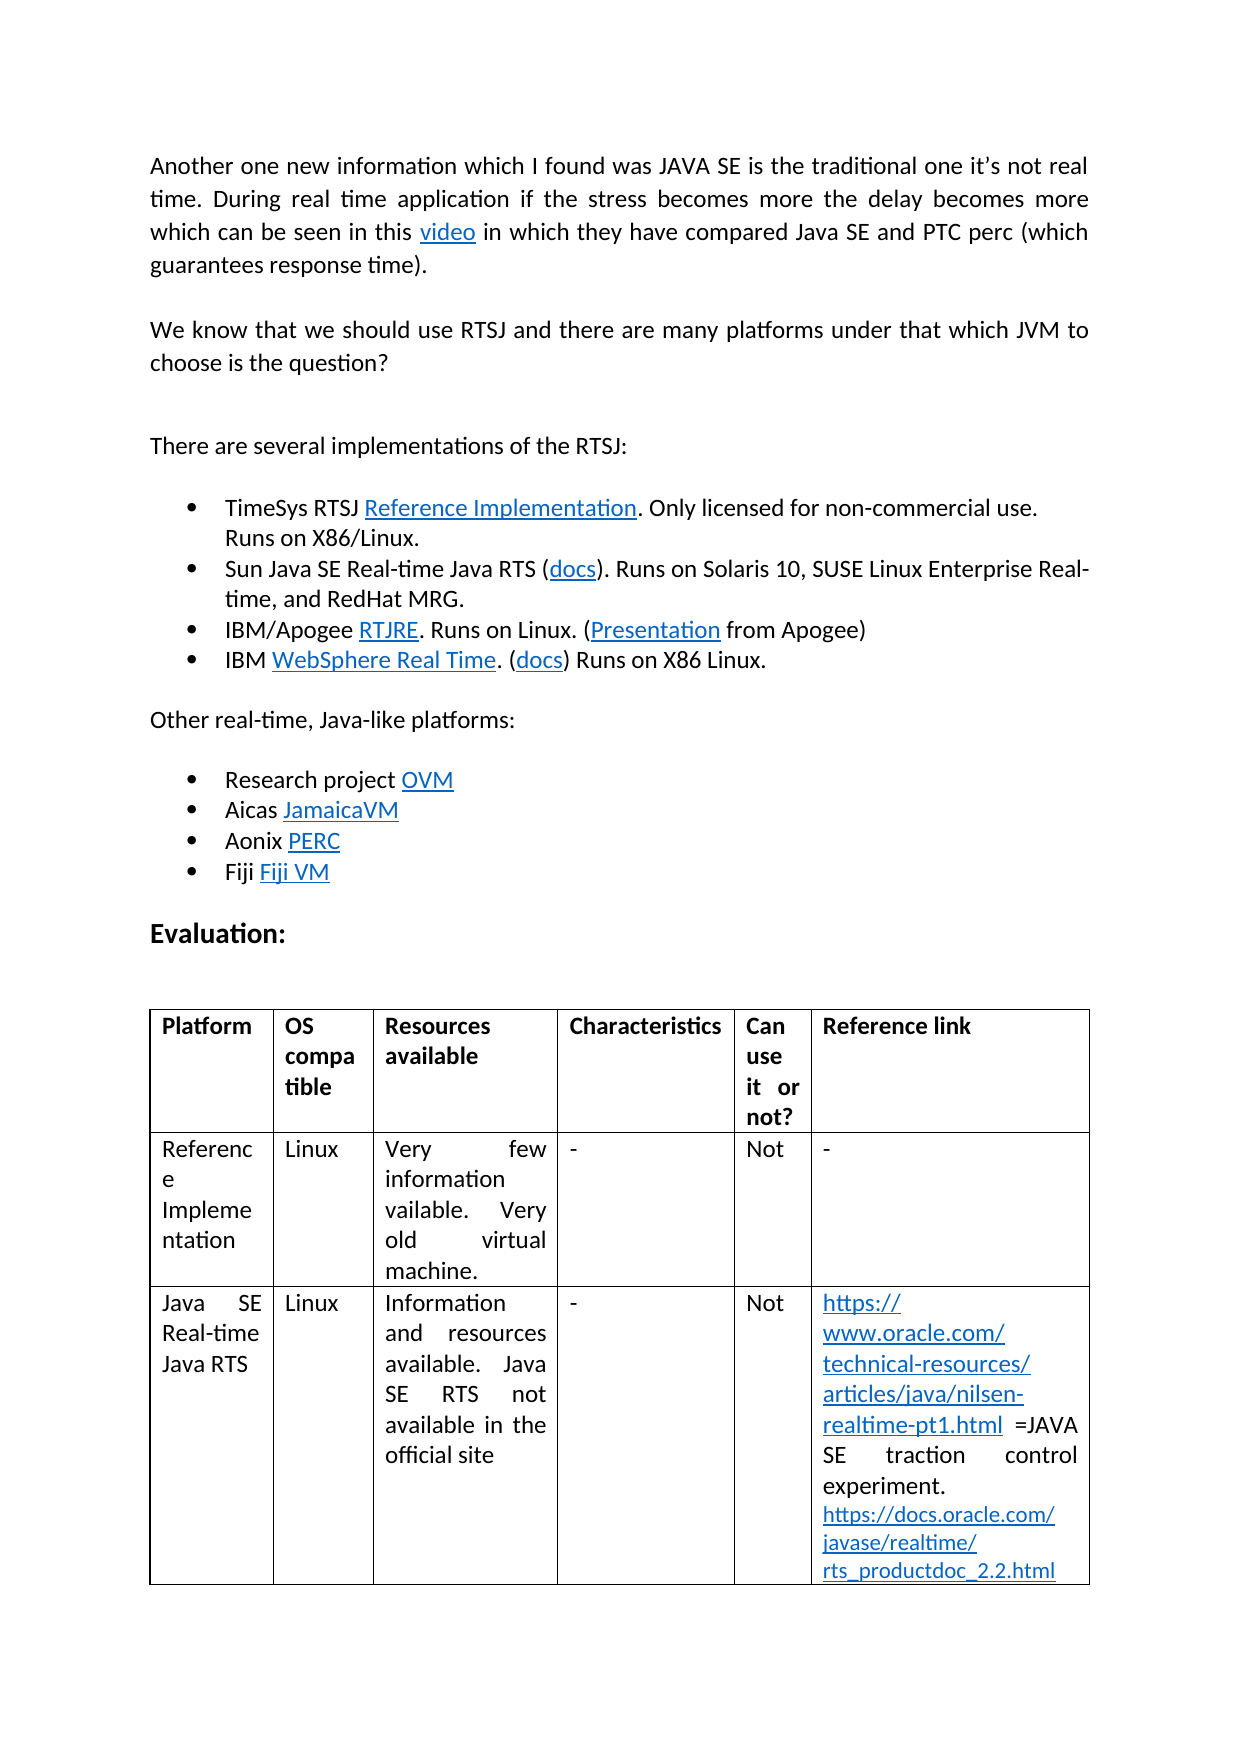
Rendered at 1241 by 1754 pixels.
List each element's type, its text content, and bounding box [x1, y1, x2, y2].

table_cell - [558, 1133, 734, 1286]
table_header Can use it or not? [735, 1010, 811, 1132]
table_cell Information and resources available. Java SE RTS not available in the official site [374, 1287, 557, 1584]
list Evaluation: [150, 915, 1090, 951]
list IBM WebSphere Real Time. (docs) Runs on X86 Linux. [187, 645, 1090, 675]
text Other real-time, Java-like platforms: [150, 704, 1090, 735]
table_cell Linux [274, 1287, 373, 1584]
table_cell Java SE Real-time Java RTS [151, 1287, 273, 1584]
table_cell - [558, 1287, 734, 1584]
table_cell Very few information vailable. Very old virtual machine. [374, 1133, 557, 1286]
table_header Reference link [812, 1010, 1089, 1132]
table_cell Not [735, 1287, 811, 1584]
list TimeSys RTSJ Reference Implementation. Only licensed for non-commercial use. Runs on X86/Linux. [187, 492, 1090, 553]
table_cell - [812, 1133, 1089, 1286]
list IBM/Apogee RTJRE. Runs on Linux. (Presentation from Apogee) [187, 614, 1090, 645]
table_header OS compatible [274, 1010, 373, 1132]
list Aicas JamaicaVM [187, 794, 1090, 825]
table_header Characteristics [558, 1010, 734, 1132]
list We know that we should use RTSJ and there are many platforms under that which JVM to choose is the question? [150, 314, 1090, 378]
table_cell https://www.oracle.com/technical-resources/articles/java/nilsen-realtime-pt1.html =JAVA SE traction control experiment. https://docs.oracle.com/javase/realtime/rts_productdoc_2.2.html [812, 1287, 1089, 1584]
table_cell Not [735, 1133, 811, 1286]
table_header Platform [151, 1010, 273, 1132]
table_header Resources available [374, 1010, 557, 1132]
list Fiji Fiji VM [187, 856, 1090, 886]
text There are several implementations of the RTSJ: [150, 430, 1090, 461]
list Sun Java SE Real-time Java RTS (docs). Runs on Solaris 10, SUSE Linux Enterprise Real-time, and RedHat MRG. [187, 553, 1090, 614]
list Another one new information which I found was JAVA SE is the traditional one it’s not real time. During real time application if the stress becomes more the delay becomes more which can be seen in this video in which they have compared Java SE and PTC perc (which guarantees response time). [150, 150, 1090, 279]
list Aonix PERC [187, 825, 1090, 856]
list Research project OVM [187, 764, 1090, 794]
table_cell Linux [274, 1133, 373, 1286]
table_cell Reference Implementation [151, 1133, 273, 1286]
